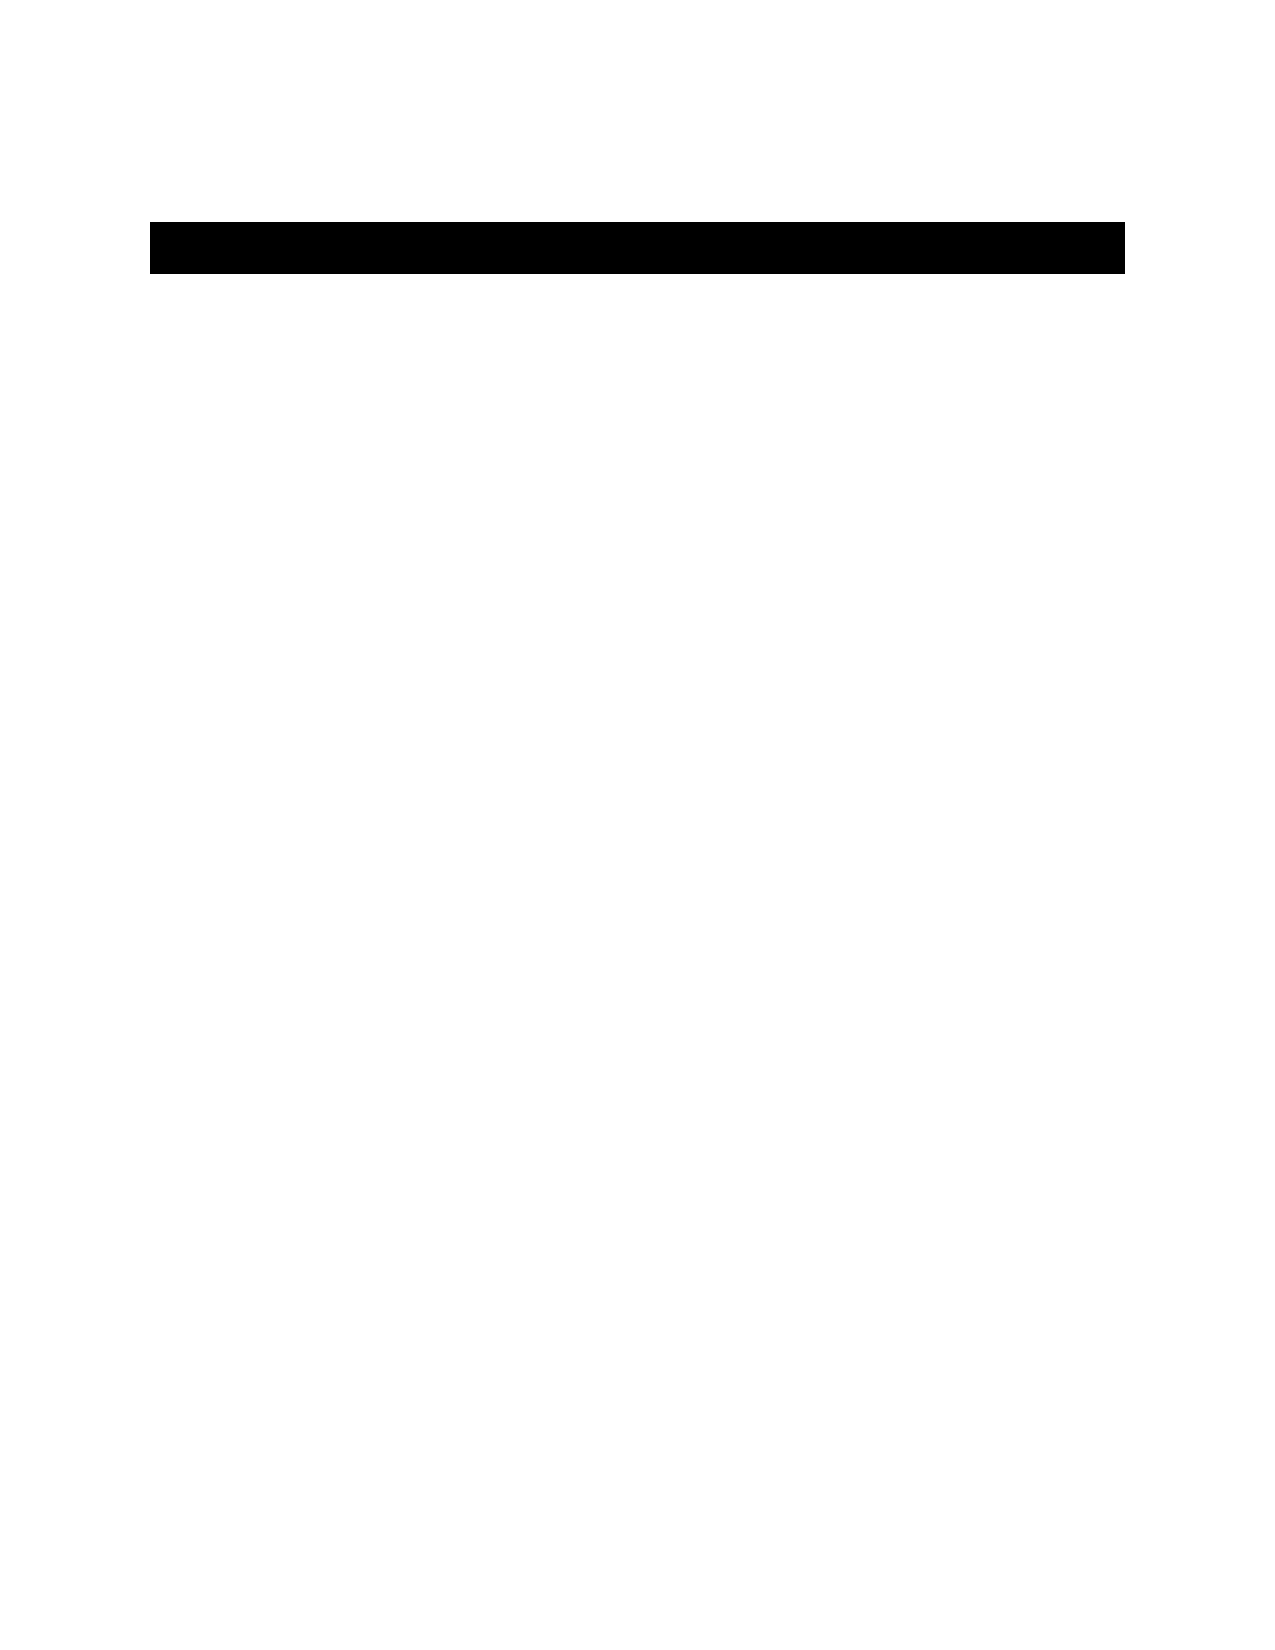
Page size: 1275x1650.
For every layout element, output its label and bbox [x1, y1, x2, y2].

table_header [150, 222, 1125, 274]
